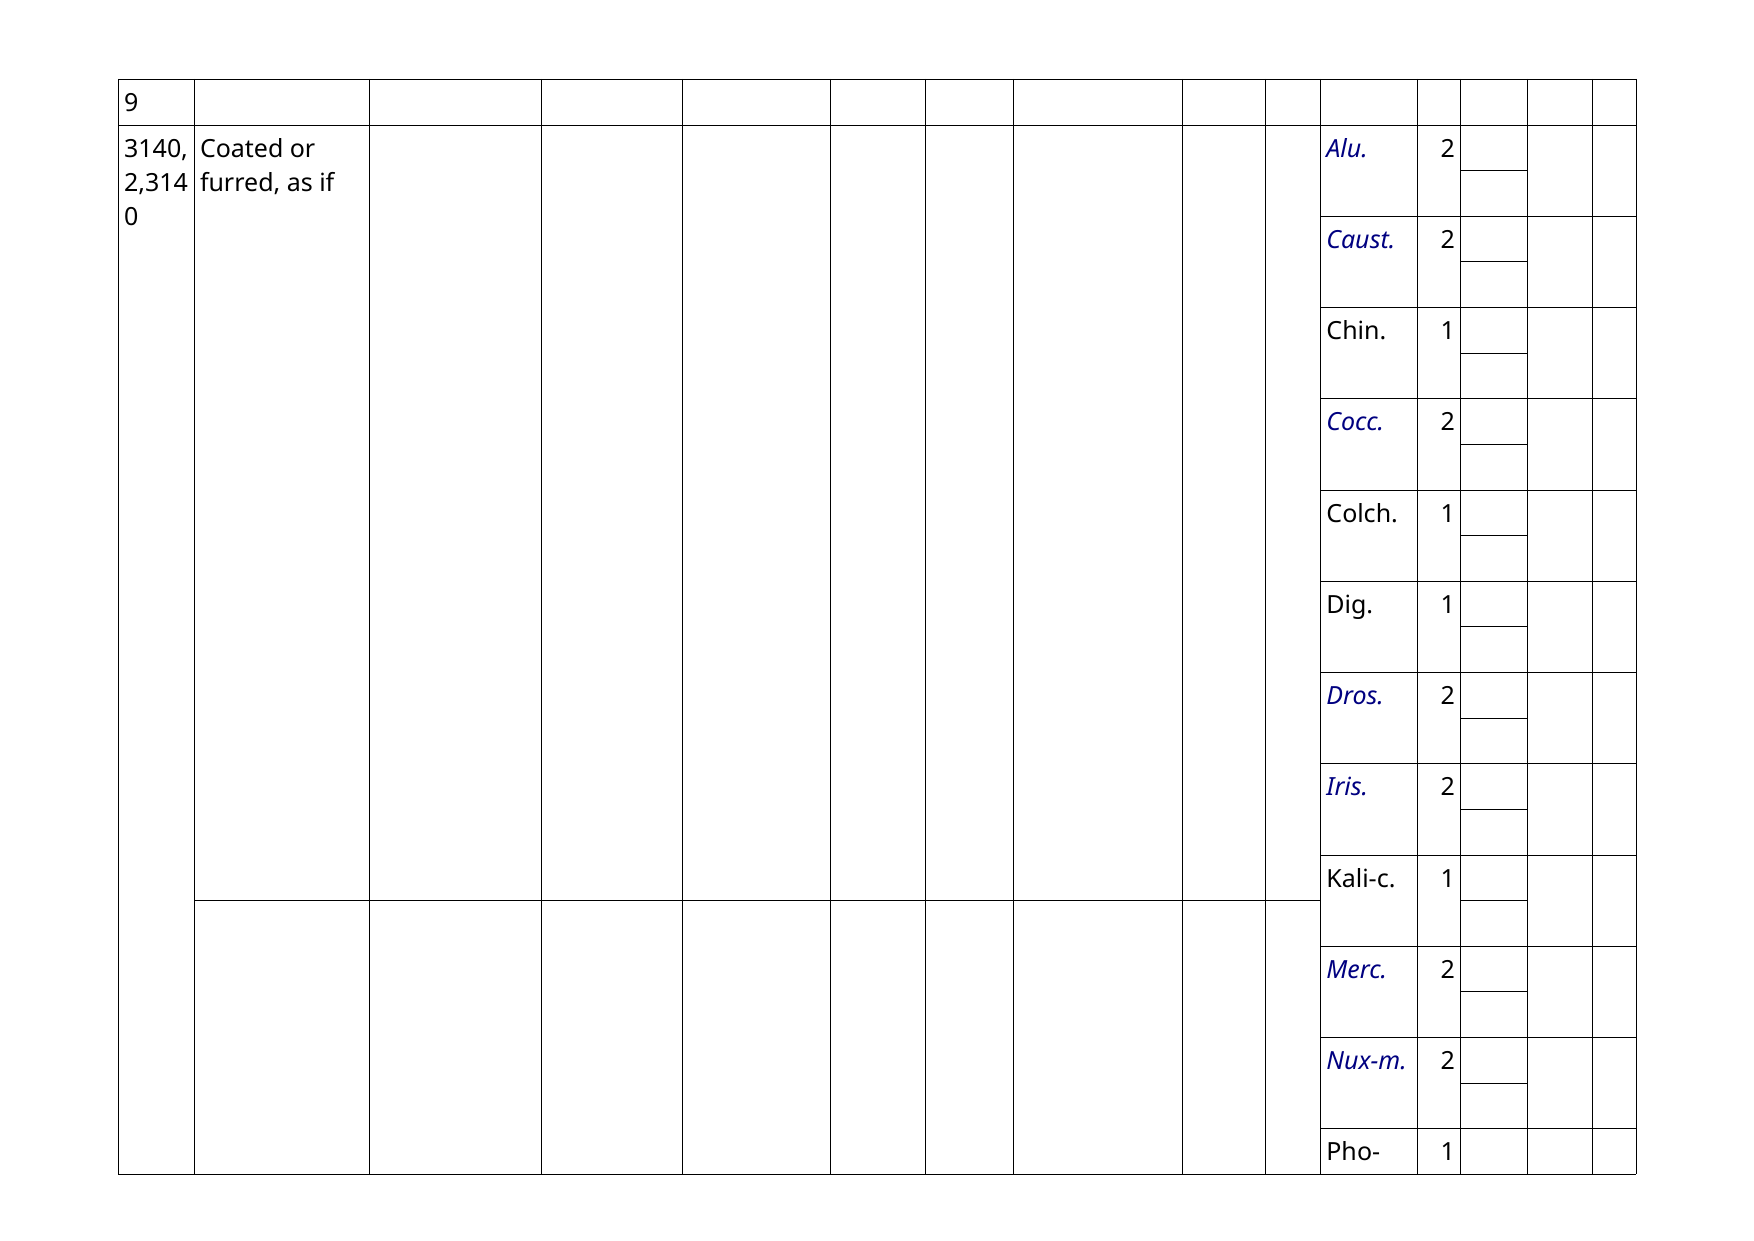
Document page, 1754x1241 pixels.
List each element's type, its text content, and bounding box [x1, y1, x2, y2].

table_cell [542, 80, 682, 124]
table_cell [1461, 399, 1527, 444]
table_cell [1461, 80, 1527, 124]
table_cell [1014, 901, 1182, 1174]
table_cell [1461, 582, 1527, 626]
table_cell [1014, 80, 1182, 124]
table_cell [370, 126, 541, 900]
table_cell [1528, 856, 1592, 946]
table_cell [195, 80, 369, 124]
table_cell Coated or furred, as if [195, 126, 369, 900]
table_cell [1593, 491, 1636, 581]
table_cell [683, 80, 830, 124]
table_cell [1461, 947, 1527, 991]
table_cell Iris. [1321, 764, 1417, 854]
table_cell [1014, 126, 1182, 900]
table_cell [1461, 308, 1527, 353]
table_cell [1183, 126, 1265, 900]
table_cell [1593, 308, 1636, 398]
table_cell [1593, 1038, 1636, 1128]
table_cell [1418, 80, 1460, 124]
table_cell [1461, 764, 1527, 809]
table_cell 1 [1418, 308, 1460, 398]
table_cell 1 [1418, 1129, 1460, 1174]
table_cell [195, 901, 369, 1174]
table_cell [1266, 126, 1320, 900]
table_cell [1461, 992, 1527, 1037]
table_cell [1528, 764, 1592, 854]
table_cell Pho- [1321, 1129, 1417, 1174]
table_cell Chin. [1321, 308, 1417, 398]
table_cell [1593, 399, 1636, 489]
table_cell 2 [1418, 764, 1460, 854]
table_cell Dros. [1321, 673, 1417, 763]
table_cell 9 [119, 80, 194, 124]
table_cell [1528, 217, 1592, 307]
table_cell [1593, 673, 1636, 763]
table_cell 2 [1418, 673, 1460, 763]
table_cell [542, 126, 682, 900]
table_cell [683, 126, 830, 900]
table_cell [1593, 947, 1636, 1037]
table_cell [1461, 901, 1527, 946]
table_cell Colch. [1321, 491, 1417, 581]
table_cell [370, 901, 541, 1174]
table_cell [1461, 536, 1527, 581]
table_cell [1461, 262, 1527, 307]
table_cell [1593, 217, 1636, 307]
table_cell [1183, 901, 1265, 1174]
table_cell Dig. [1321, 582, 1417, 672]
table_cell [1593, 856, 1636, 946]
table_cell [1461, 217, 1527, 261]
table_cell [1528, 491, 1592, 581]
table_cell 1 [1418, 491, 1460, 581]
table_cell [1461, 354, 1527, 398]
table_cell [1266, 80, 1320, 124]
table_cell [1593, 582, 1636, 672]
table_cell [1461, 445, 1527, 489]
table_cell 3140,2,3140 [119, 126, 194, 1174]
table_cell 1 [1418, 856, 1460, 946]
table_cell [1461, 627, 1527, 672]
table_cell 2 [1418, 1038, 1460, 1128]
table_cell [831, 126, 925, 900]
table_cell Caust. [1321, 217, 1417, 307]
table_cell [1528, 1038, 1592, 1128]
table_cell [1528, 308, 1592, 398]
table_cell [1528, 80, 1592, 124]
table_cell [1461, 673, 1527, 718]
table_cell [1266, 901, 1320, 1174]
table_cell Merc. [1321, 947, 1417, 1037]
table_cell Alu. [1321, 126, 1417, 216]
table_cell Kali-c. [1321, 856, 1417, 946]
table_cell [1593, 126, 1636, 216]
table_cell [926, 901, 1013, 1174]
table_cell [1593, 80, 1636, 124]
table_cell 2 [1418, 217, 1460, 307]
table_cell 2 [1418, 399, 1460, 489]
table_cell [683, 901, 830, 1174]
table_cell [1461, 491, 1527, 535]
table_cell 1 [1418, 582, 1460, 672]
table_cell 2 [1418, 947, 1460, 1037]
table_cell [1593, 1129, 1636, 1174]
table_cell [831, 901, 925, 1174]
table_cell [1183, 80, 1265, 124]
table_cell [1321, 80, 1417, 124]
table_cell [542, 901, 682, 1174]
table_cell [1461, 126, 1527, 170]
table_cell [1528, 947, 1592, 1037]
table_cell 2 [1418, 126, 1460, 216]
table_cell [1461, 856, 1527, 900]
table_cell [1461, 810, 1527, 854]
table_cell [926, 80, 1013, 124]
table_cell [1461, 719, 1527, 763]
table_cell [1528, 399, 1592, 489]
table_cell [1461, 1038, 1527, 1083]
table_cell [831, 80, 925, 124]
table_cell Cocc. [1321, 399, 1417, 489]
table_cell [1593, 764, 1636, 854]
table_cell [1461, 1129, 1527, 1174]
table_cell Nux-m. [1321, 1038, 1417, 1128]
table_cell [1528, 673, 1592, 763]
table_cell [926, 126, 1013, 900]
table_cell [1461, 171, 1527, 216]
table_cell [1528, 126, 1592, 216]
table_cell [370, 80, 541, 124]
table_cell [1528, 582, 1592, 672]
table_cell [1528, 1129, 1592, 1174]
table_cell [1461, 1084, 1527, 1128]
